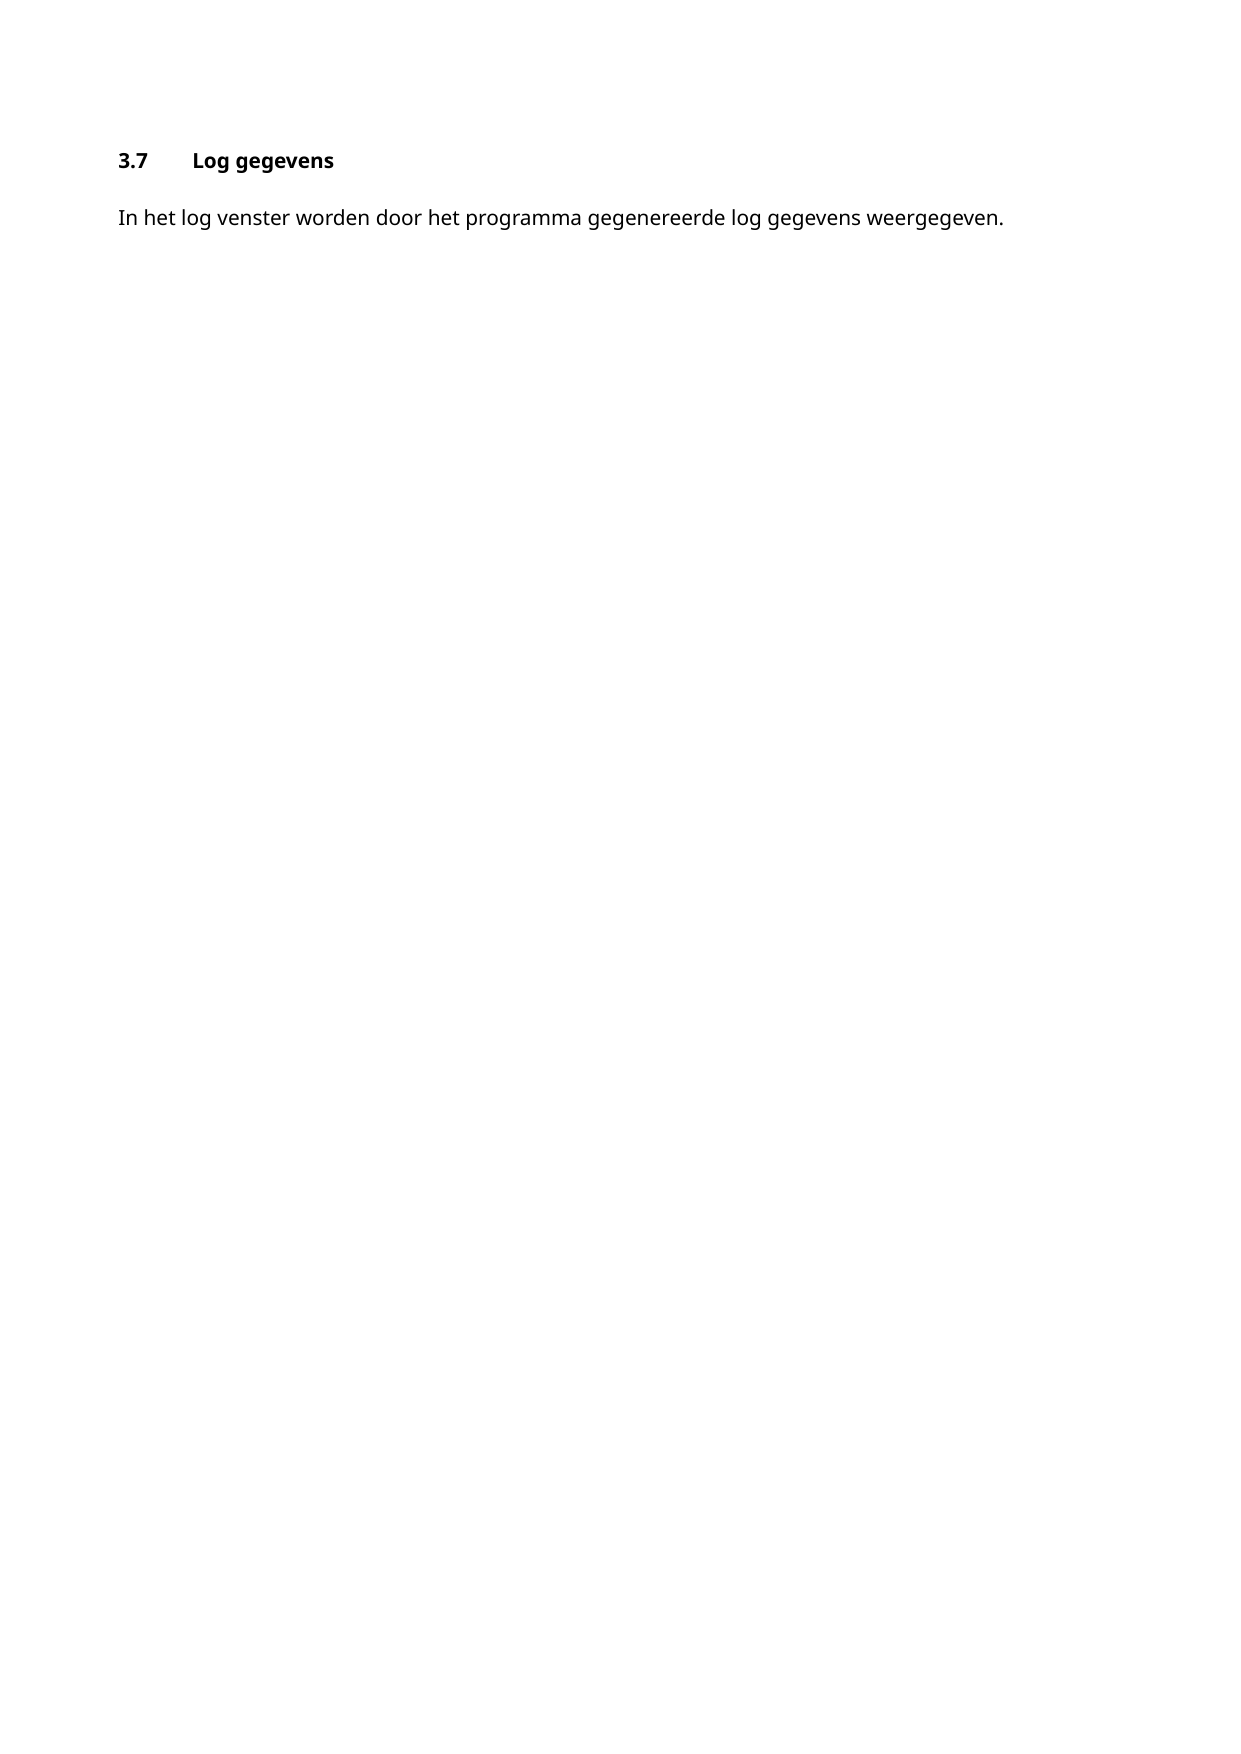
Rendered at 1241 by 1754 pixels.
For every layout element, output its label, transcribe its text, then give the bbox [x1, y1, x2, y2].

text In het log venster worden door het programma gegenereerde log gegevens weergegeven. [118, 203, 1122, 232]
text 3.7 Log gegevens [118, 147, 1122, 175]
